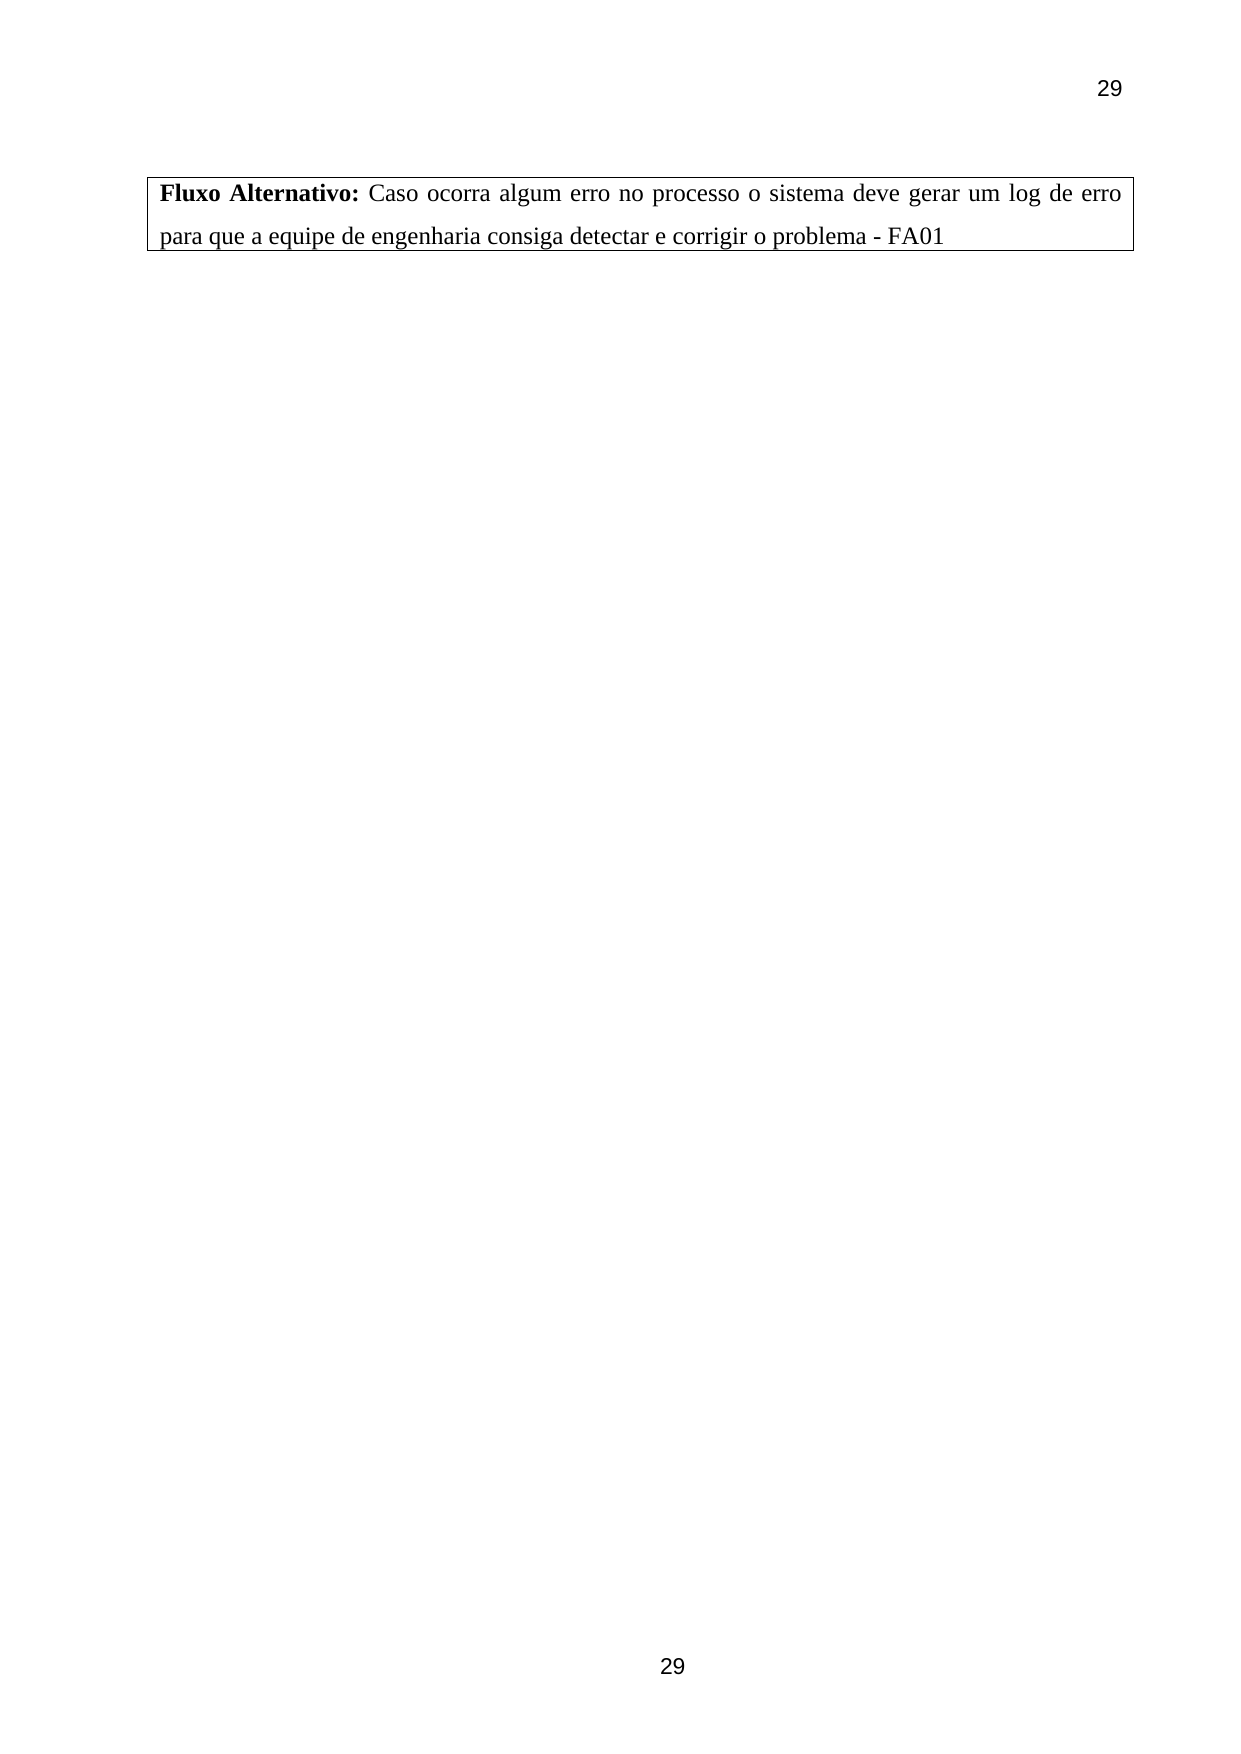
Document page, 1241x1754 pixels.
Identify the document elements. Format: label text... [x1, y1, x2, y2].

table_cell Fluxo Alternativo: Caso ocorra algum erro no processo o sistema deve gerar um log de erro para que a equipe de engenharia consiga detectar e corrigir o problema - FA01 [148, 178, 1133, 250]
